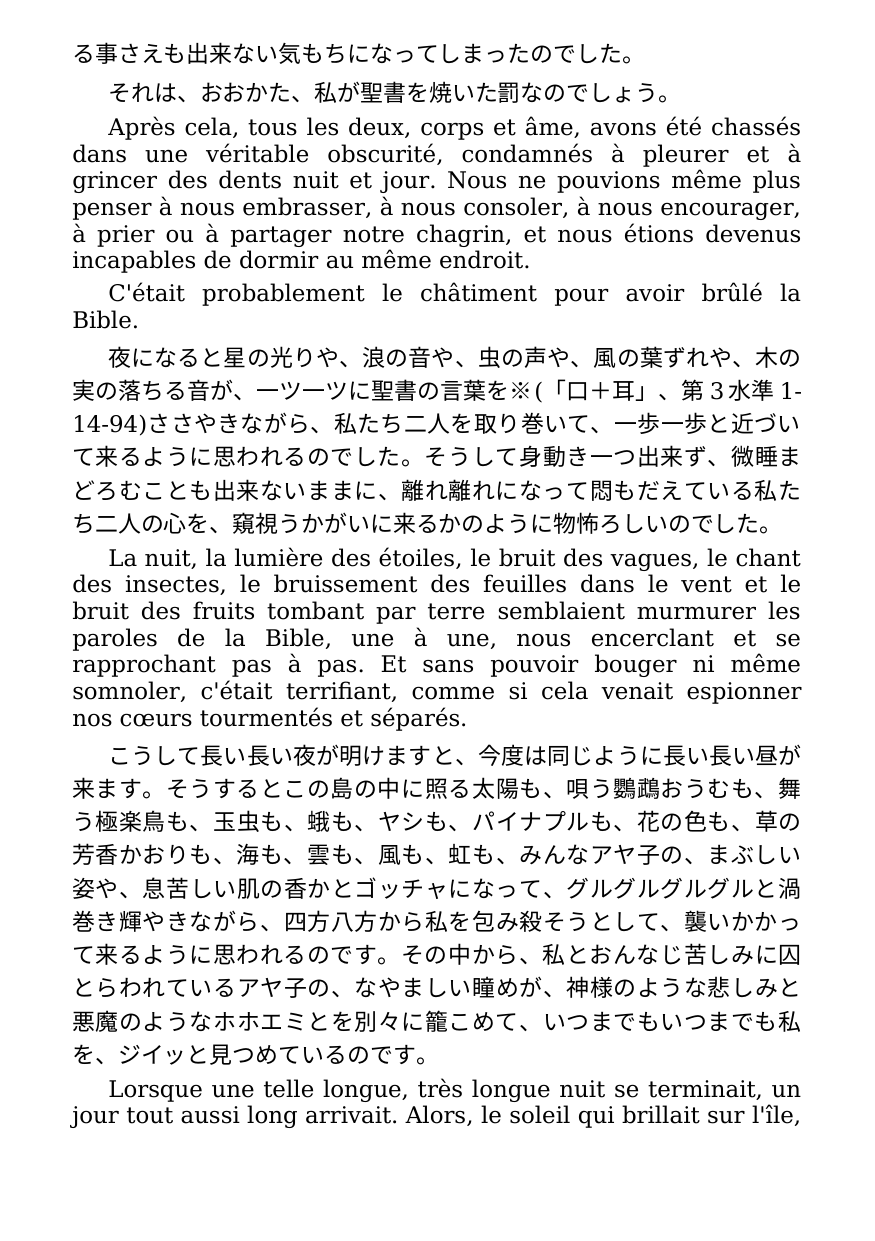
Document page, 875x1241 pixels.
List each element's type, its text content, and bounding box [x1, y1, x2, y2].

text 夜になると星の光りや、浪の音や、虫の声や、風の葉ずれや、木の実の落ちる音が、一ツ一ツに聖書の言葉を※(「口＋耳」、第3水準1-14-94)ささやきながら、私たち二人を取り巻いて、一歩一歩と近づいて来るように思われるのでした。そうして身動き一つ出来ず、微睡まどろむことも出来ないままに、離れ離れになって悶もだえている私たち二人の心を、窺視うかがいに来るかのように物怖ろしいのでした。 [72, 339, 802, 539]
text La nuit, la lumière des étoiles, le bruit des vagues, le chant des insectes, le bruissement des feuilles dans le vent et le bruit des fruits tombant par terre semblaient murmurer les paroles de la Bible, une à une, nous encerclant et se rapprochant pas à pas. Et sans pouvoir bouger ni même somnoler, c'était terrifiant, comme si cela venait espionner nos cœurs tourmentés et séparés. [72, 545, 802, 732]
text Après cela, tous les deux, corps et âme, avons été chassés dans une véritable obscurité, condamnés à pleurer et à grincer des dents nuit et jour. Nous ne pouvions même plus penser à nous embrasser, à nous consoler, à nous encourager, à prier ou à partager notre chagrin, et nous étions devenus incapables de dormir au même endroit. [72, 114, 802, 274]
text る事さえも出来ない気もちになってしまったのでした。 [72, 36, 802, 69]
text それは、おおかた、私が聖書を焼いた罰なのでしょう。 [72, 75, 802, 108]
text C'était probablement le châtiment pour avoir brûlé la Bible. [72, 280, 802, 334]
text Lorsque une telle longue, très longue nuit se terminait, un jour tout aussi long arrivait. Alors, le soleil qui brillait sur l'île, [72, 1076, 802, 1129]
text こうして長い長い夜が明けますと、今度は同じように長い長い昼が来ます。そうするとこの島の中に照る太陽も、唄う鸚鵡おうむも、舞う極楽鳥も、玉虫も、蛾も、ヤシも、パイナプルも、花の色も、草の芳香かおりも、海も、雲も、風も、虹も、みんなアヤ子の、まぶしい姿や、息苦しい肌の香かとゴッチャになって、グルグルグルグルと渦巻き輝やきながら、四方八方から私を包み殺そうとして、襲いかかって来るように思われるのです。その中から、私とおんなじ苦しみに囚とらわれているアヤ子の、なやましい瞳めが、神様のような悲しみと悪魔のようなホホエミとを別々に籠こめて、いつまでもいつまでも私を、ジイッと見つめているのです。 [72, 737, 802, 1070]
